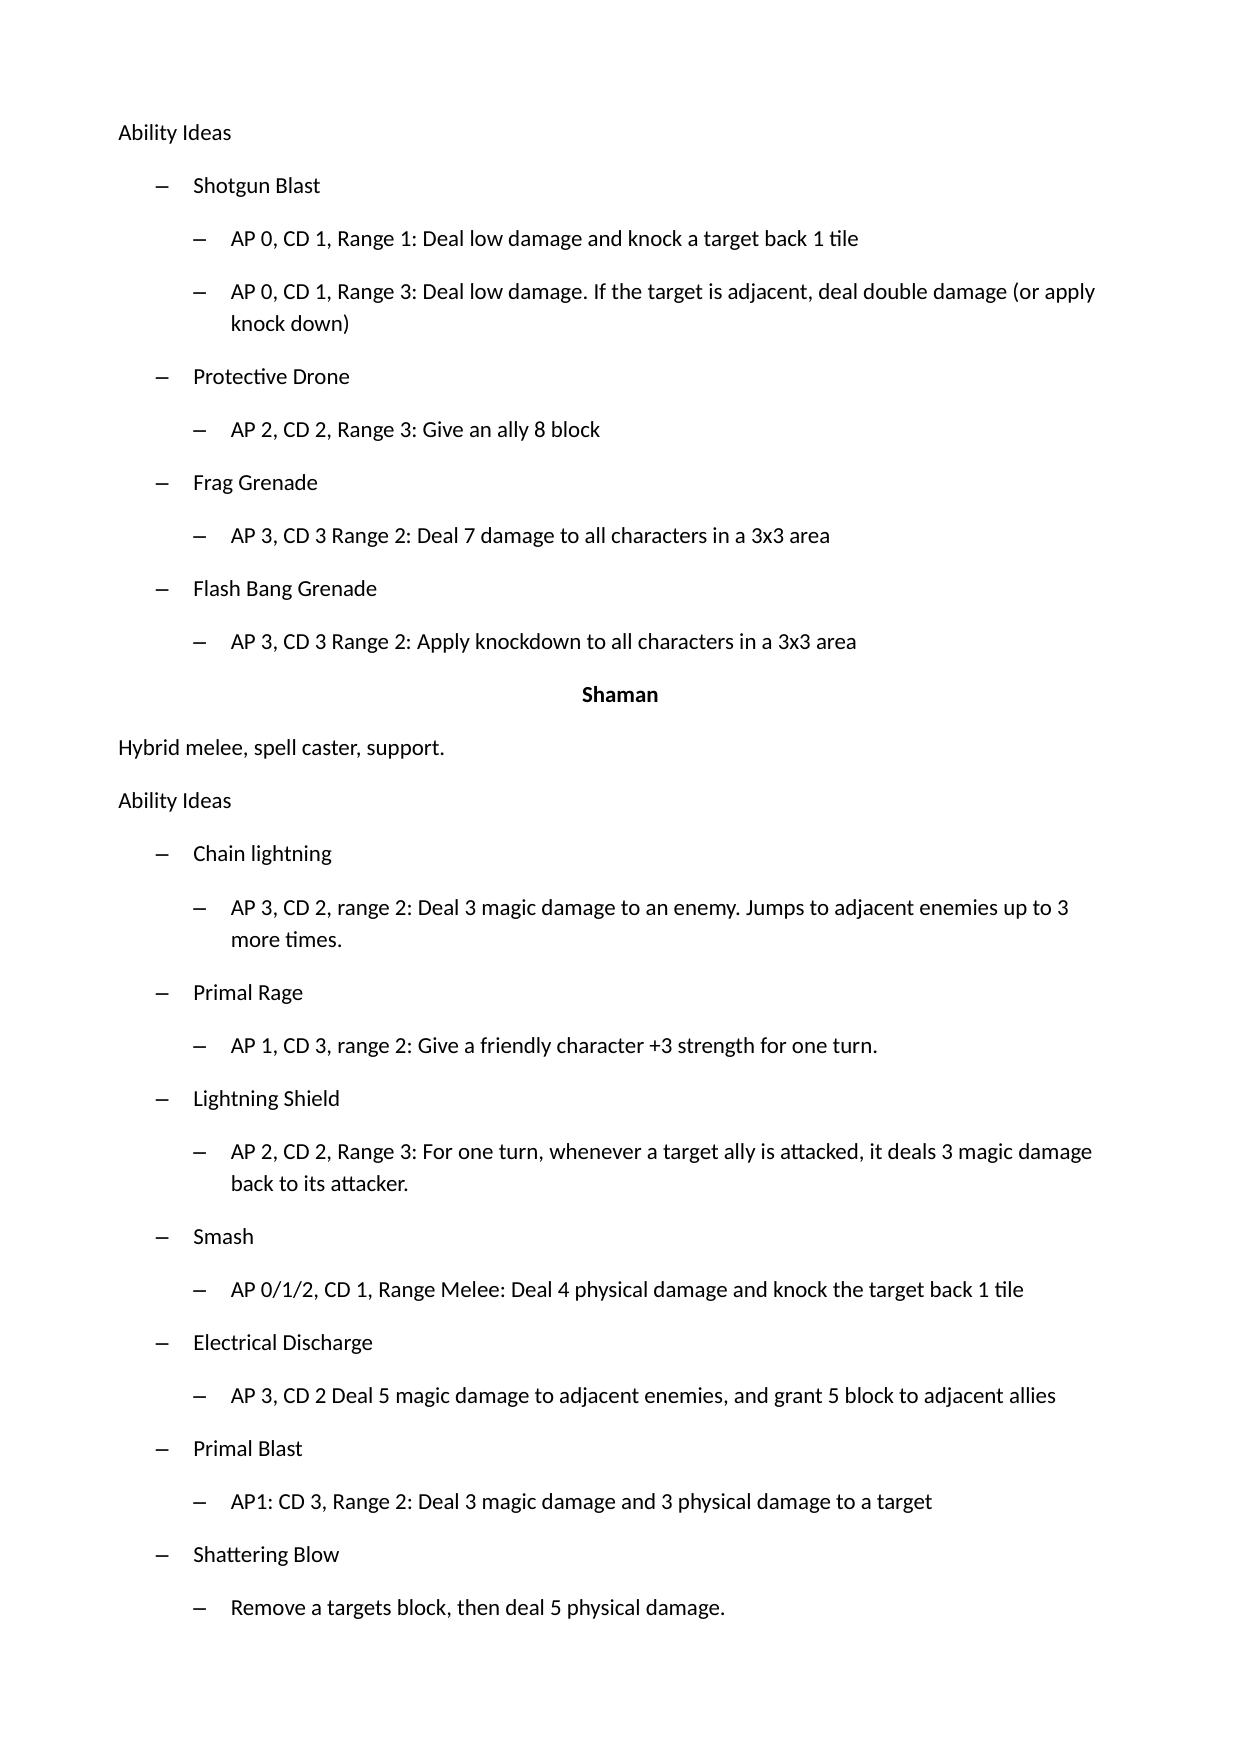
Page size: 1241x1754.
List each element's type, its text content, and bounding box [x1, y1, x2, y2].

list Lightning Shield [156, 1084, 1122, 1112]
text Hybrid melee, spell caster, support. [118, 733, 1122, 762]
text Shaman [118, 681, 1122, 708]
list Protective Drone [156, 362, 1122, 390]
list AP 2, CD 2, Range 3: For one turn, whenever a target ally is attacked, it deals 3 magic damage back to its attacker. [193, 1137, 1122, 1197]
list AP 3, CD 2, range 2: Deal 3 magic damage to an enemy. Jumps to adjacent enemies up to 3 more times. [193, 893, 1122, 953]
list AP 0/1/2, CD 1, Range Melee: Deal 4 physical damage and knock the target back 1 tile [193, 1275, 1122, 1303]
list Flash Bang Grenade [156, 574, 1122, 602]
list AP 3, CD 3 Range 2: Deal 7 damage to all characters in a 3x3 area [193, 521, 1122, 549]
list Smash [156, 1222, 1122, 1250]
list Shattering Blow [156, 1540, 1122, 1568]
list Remove a targets block, then deal 5 physical damage. [193, 1593, 1122, 1621]
list AP 3, CD 3 Range 2: Apply knockdown to all characters in a 3x3 area [193, 627, 1122, 656]
text Ability Ideas [118, 787, 1122, 814]
list Frag Grenade [156, 468, 1122, 496]
list Primal Rage [156, 978, 1122, 1006]
text Ability Ideas [118, 118, 1122, 146]
list Chain lightning [156, 839, 1122, 868]
list Electrical Discharge [156, 1328, 1122, 1356]
list AP1: CD 3, Range 2: Deal 3 magic damage and 3 physical damage to a target [193, 1487, 1122, 1515]
list AP 1, CD 3, range 2: Give a friendly character +3 strength for one turn. [193, 1031, 1122, 1059]
list AP 3, CD 2 Deal 5 magic damage to adjacent enemies, and grant 5 block to adjacent allies [193, 1381, 1122, 1409]
list AP 0, CD 1, Range 3: Deal low damage. If the target is adjacent, deal double damage (or apply knock down) [193, 277, 1122, 337]
list AP 2, CD 2, Range 3: Give an ally 8 block [193, 415, 1122, 443]
list AP 0, CD 1, Range 1: Deal low damage and knock a target back 1 tile [193, 224, 1122, 252]
list Primal Blast [156, 1434, 1122, 1462]
list Shotgun Blast [156, 171, 1122, 199]
